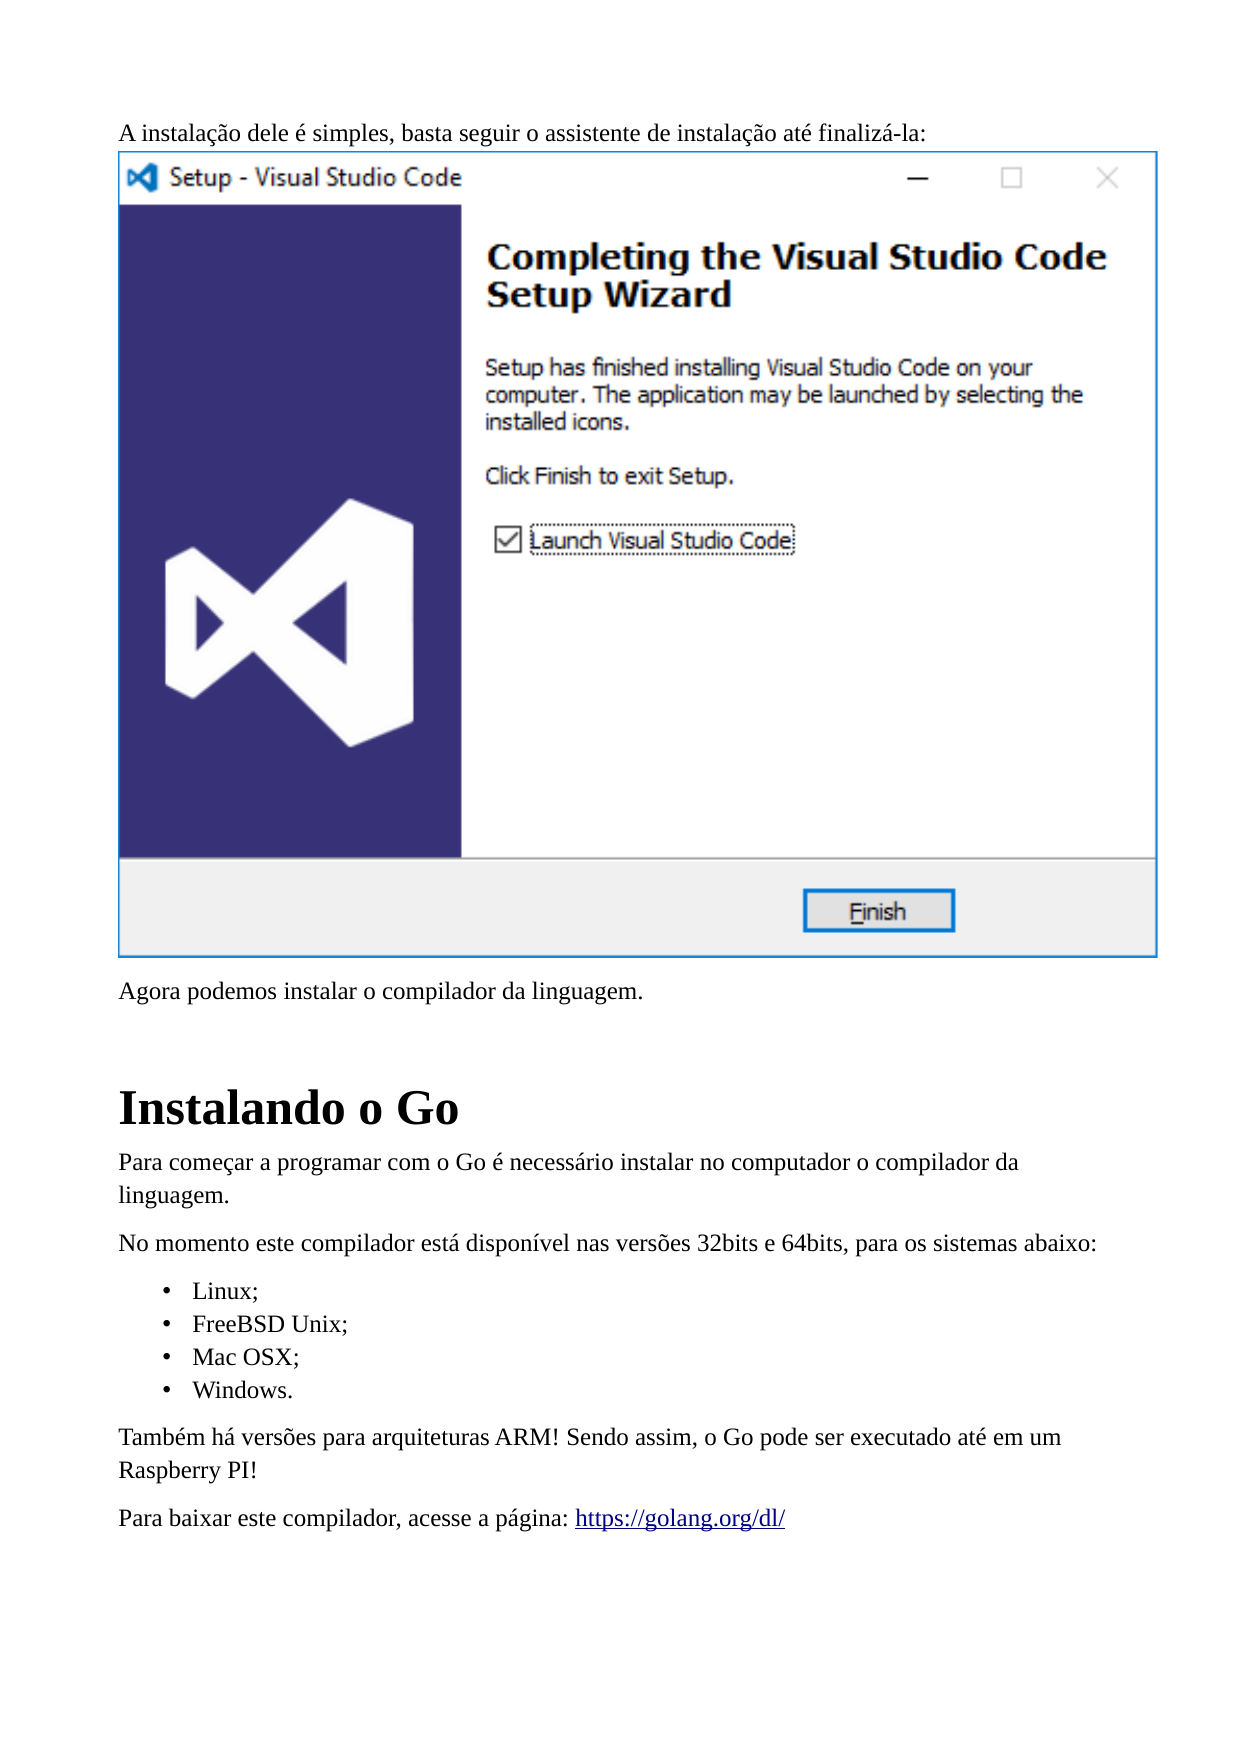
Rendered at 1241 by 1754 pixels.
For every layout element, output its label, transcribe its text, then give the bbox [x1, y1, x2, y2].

text Agora podemos instalar o compilador da linguagem. [118, 976, 1122, 1005]
text Também há versões para arquiteturas ARM! Sendo assim, o Go pode ser executado até em um Raspberry PI! [118, 1422, 1122, 1484]
subtitle Instalando o Go [118, 1077, 1122, 1135]
list Linux; [162, 1276, 1122, 1304]
list FreeBSD Unix; [162, 1309, 1122, 1337]
text Para baixar este compilador, acesse a página: https://golang.org/dl/ [118, 1503, 1122, 1532]
picture [118, 151, 1158, 958]
text Para começar a programar com o Go é necessário instalar no computador o compilador da linguagem. [118, 1147, 1122, 1209]
list Windows. [162, 1375, 1122, 1403]
text A instalação dele é simples, basta seguir o assistente de instalação até finalizá-la: [118, 118, 1122, 151]
list Mac OSX; [162, 1342, 1122, 1371]
text No momento este compilador está disponível nas versões 32bits e 64bits, para os sistemas abaixo: [118, 1228, 1122, 1257]
